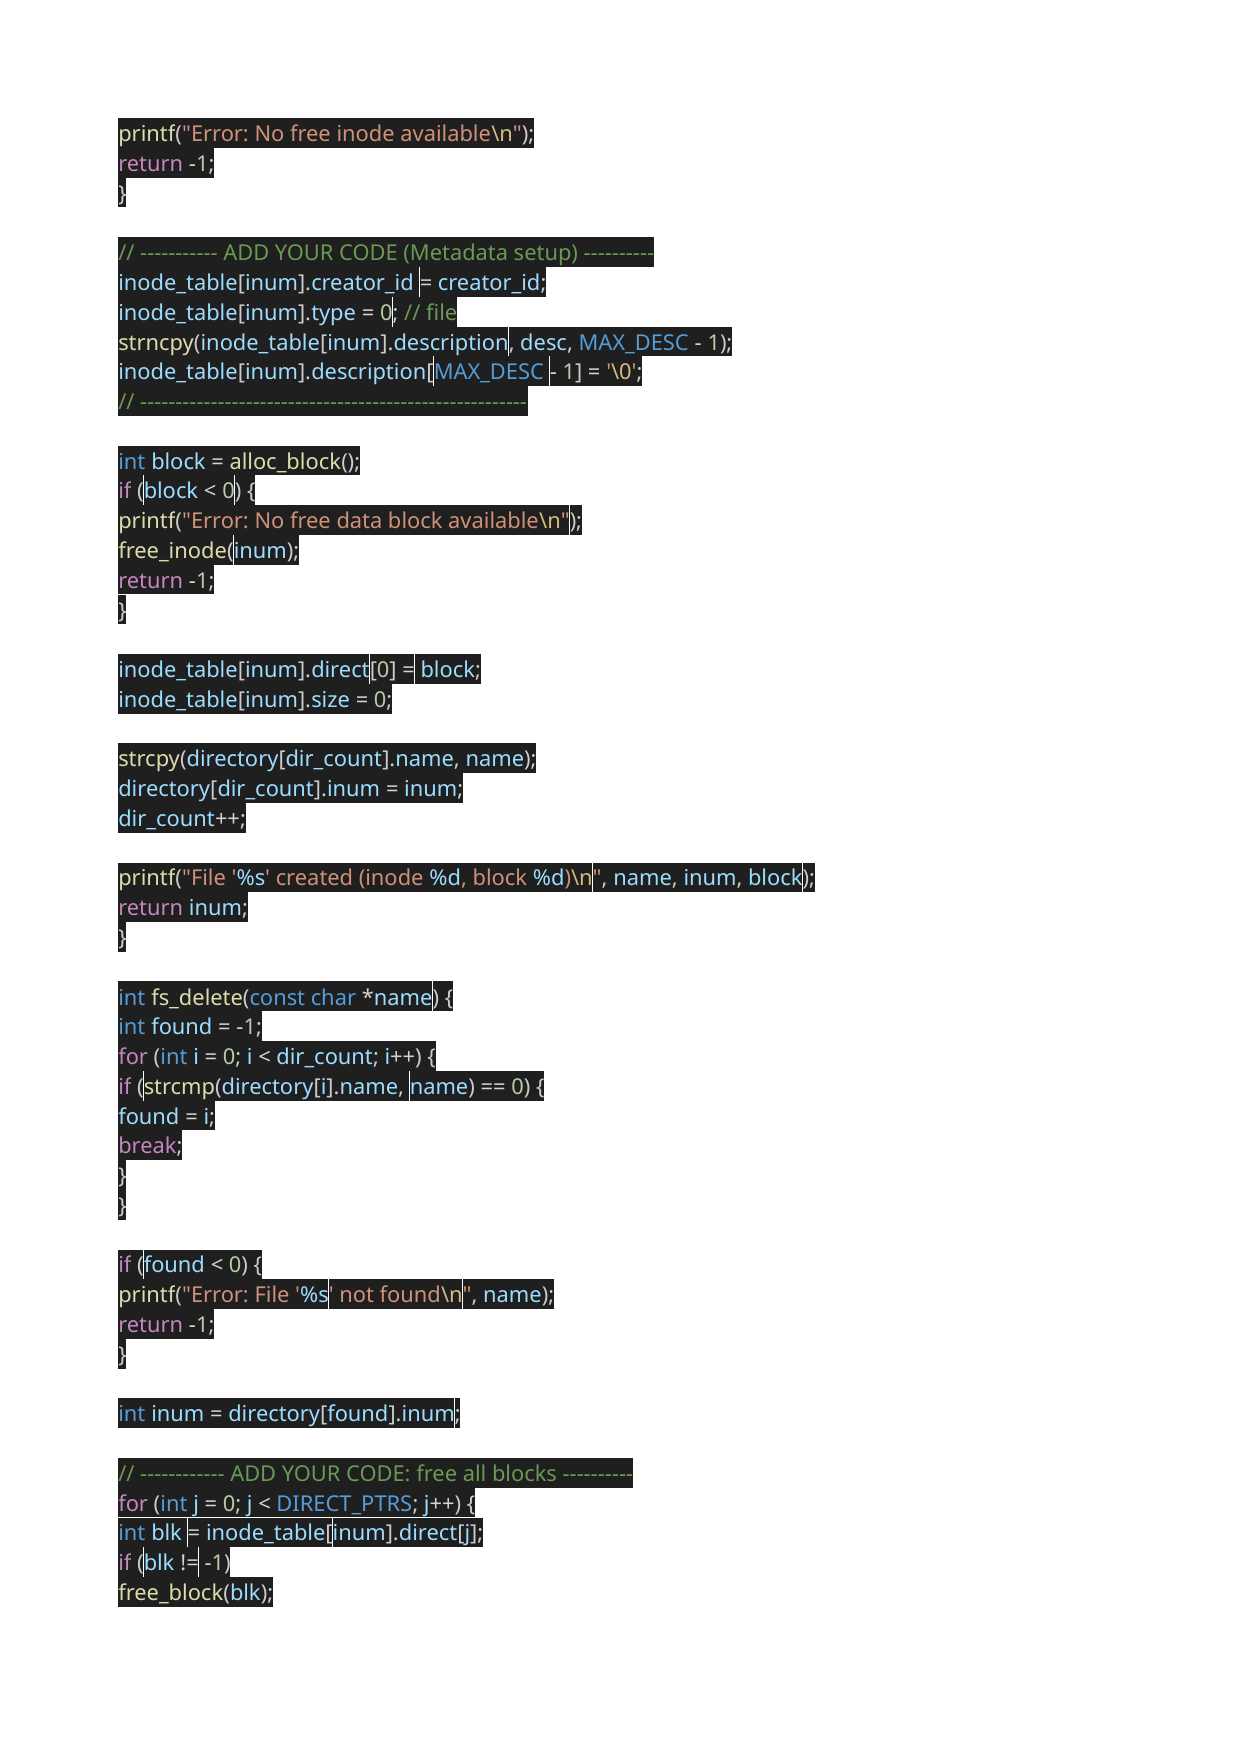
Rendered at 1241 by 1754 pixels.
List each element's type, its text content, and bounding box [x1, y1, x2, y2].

text printf("File '%s' created (inode %d, block %d)\n", name, inum, block); [118, 862, 1122, 892]
text // ----------- ADD YOUR CODE (Metadata setup) ---------- [118, 237, 1122, 267]
text break; [118, 1130, 1122, 1160]
text return -1; [118, 565, 1122, 594]
text printf("Error: No free data block available\n"); [118, 505, 1122, 535]
text return -1; [118, 1309, 1122, 1339]
text } [118, 1190, 1122, 1220]
text inode_table[inum].description[MAX_DESC - 1] = '\0'; [118, 356, 1122, 386]
text return -1; [118, 148, 1122, 178]
text strcpy(directory[dir_count].name, name); [118, 743, 1122, 773]
text } [118, 178, 1122, 207]
text for (int i = 0; i < dir_count; i++) { [118, 1041, 1122, 1071]
text printf("Error: No free inode available\n"); [118, 118, 1122, 148]
text } [118, 922, 1122, 952]
text directory[dir_count].inum = inum; [118, 773, 1122, 803]
text found = i; [118, 1101, 1122, 1130]
text // ------------------------------------------------------- [118, 386, 1122, 416]
text int inum = directory[found].inum; [118, 1398, 1122, 1428]
text inode_table[inum].creator_id = creator_id; [118, 267, 1122, 297]
text inode_table[inum].direct[0] = block; [118, 654, 1122, 684]
text free_inode(inum); [118, 535, 1122, 565]
text strncpy(inode_table[inum].description, desc, MAX_DESC - 1); [118, 327, 1122, 356]
text inode_table[inum].size = 0; [118, 684, 1122, 714]
text } [118, 594, 1122, 624]
text int fs_delete(const char *name) { [118, 981, 1122, 1011]
text if (block < 0) { [118, 475, 1122, 505]
text if (strcmp(directory[i].name, name) == 0) { [118, 1071, 1122, 1101]
text inode_table[inum].type = 0; // file [118, 297, 1122, 327]
text for (int j = 0; j < DIRECT_PTRS; j++) { [118, 1488, 1122, 1517]
text return inum; [118, 892, 1122, 922]
text int found = -1; [118, 1011, 1122, 1041]
text printf("Error: File '%s' not found\n", name); [118, 1279, 1122, 1309]
text int blk = inode_table[inum].direct[j]; [118, 1517, 1122, 1547]
text if (blk != -1) [118, 1547, 1122, 1577]
text int block = alloc_block(); [118, 446, 1122, 475]
text dir_count++; [118, 803, 1122, 833]
text } [118, 1160, 1122, 1190]
text // ------------ ADD YOUR CODE: free all blocks ---------- [118, 1458, 1122, 1488]
text if (found < 0) { [118, 1249, 1122, 1279]
text free_block(blk); [118, 1577, 1122, 1607]
text } [118, 1339, 1122, 1369]
